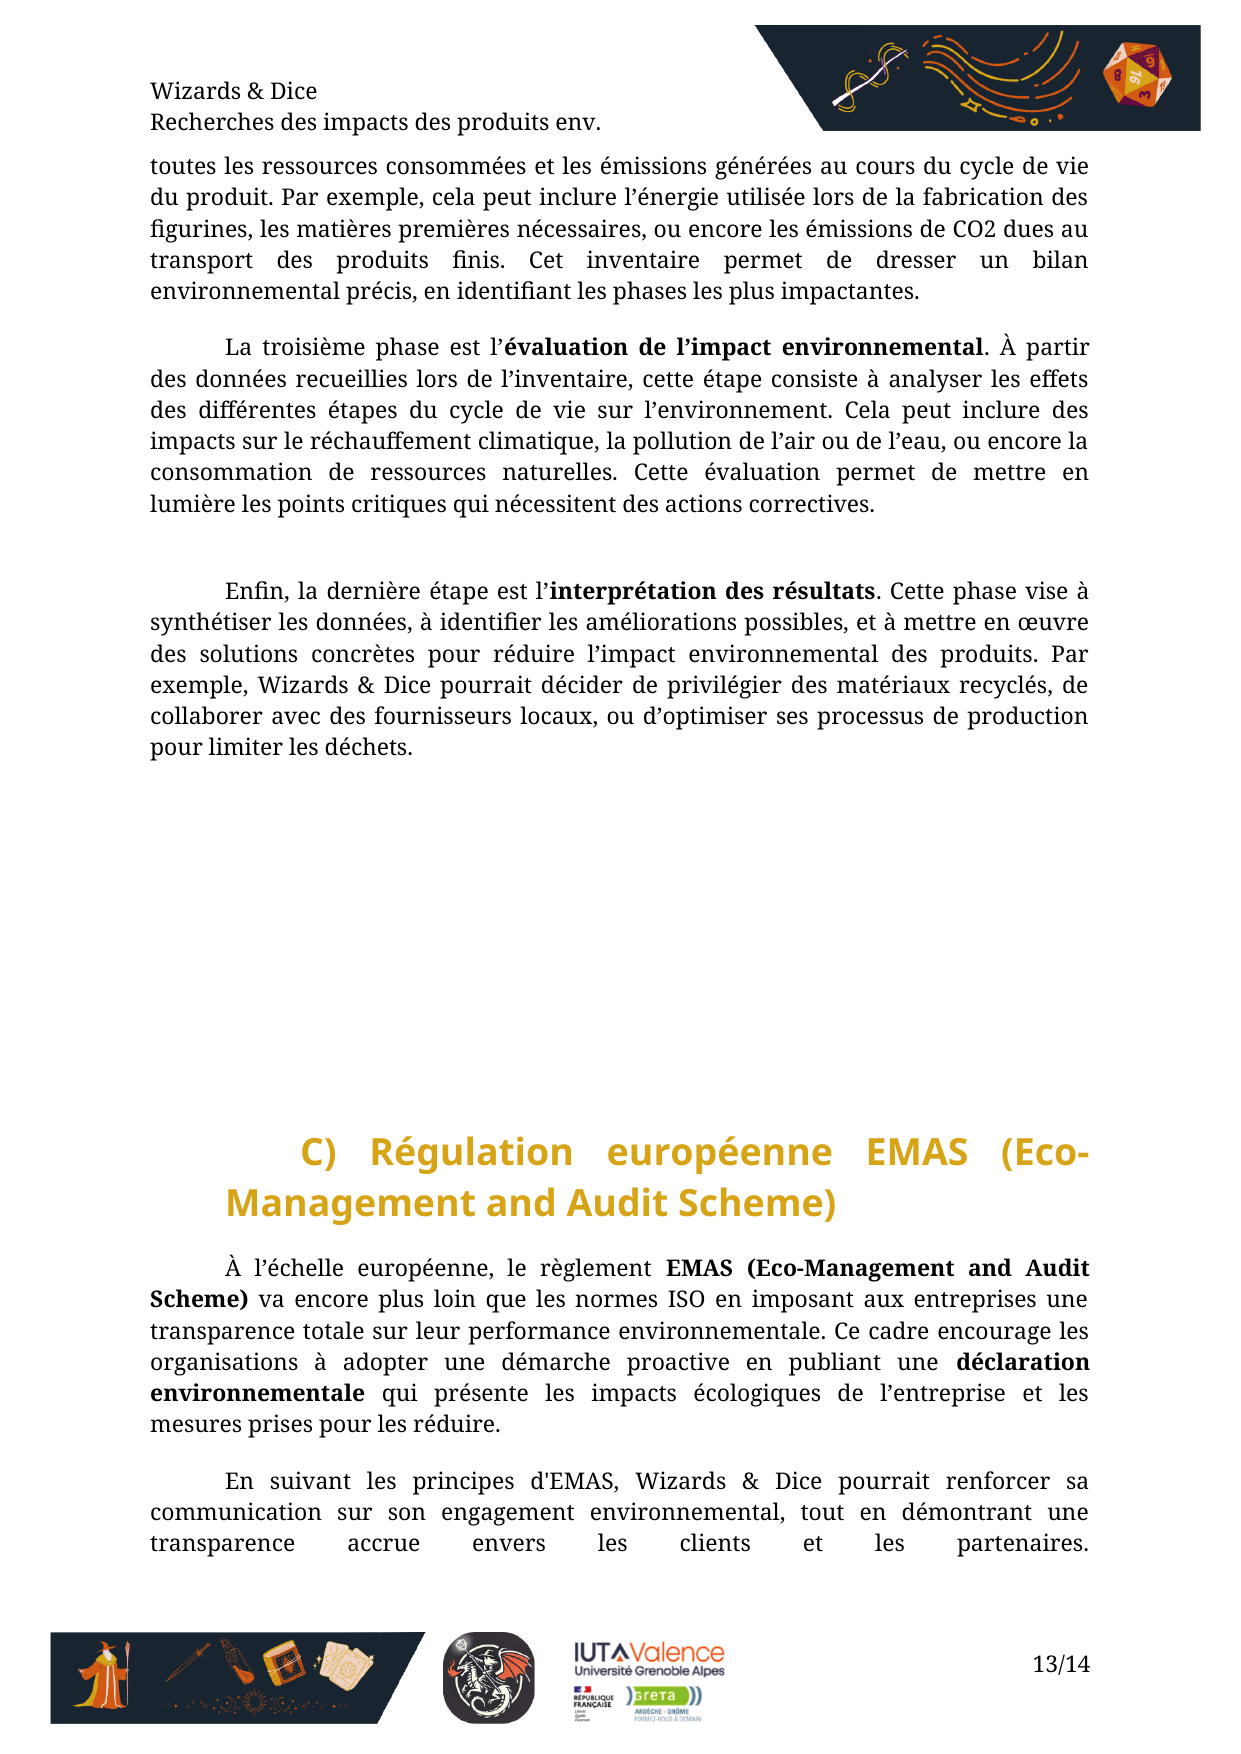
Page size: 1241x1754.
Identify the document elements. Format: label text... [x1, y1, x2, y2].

text La troisième phase est l’évaluation de l’impact environnemental. À partir des données recueillies lors de l’inventaire, cette étape consiste à analyser les effets des différentes étapes du cycle de vie sur l’environnement. Cela peut inclure des impacts sur le réchauffement climatique, la pollution de l’air ou de l’eau, ou encore la consommation de ressources naturelles. Cette évaluation permet de mettre en lumière les points critiques qui nécessitent des actions correctives. [150, 331, 1090, 519]
subtitle C) Régulation européenne EMAS (Eco-Management and Audit Scheme) [225, 1125, 1090, 1227]
picture [42, 1628, 749, 1733]
text Enfin, la dernière étape est l’interprétation des résultats. Cette phase vise à synthétiser les données, à identifier les améliorations possibles, et à mettre en œuvre des solutions concrètes pour réduire l’impact environnemental des produits. Par exemple, Wizards & Dice pourrait décider de privilégier des matériaux recyclés, de collaborer avec des fournisseurs locaux, ou d’optimiser ses processus de production pour limiter les déchets. [150, 544, 1090, 762]
text À l’échelle européenne, le règlement EMAS (Eco-Management and Audit Scheme) va encore plus loin que les normes ISO en imposant aux entreprises une transparence totale sur leur performance environnementale. Ce cadre encourage les organisations à adopter une démarche proactive en publiant une déclaration environnementale qui présente les impacts écologiques de l’entreprise et les mesures prises pour les réduire. [150, 1252, 1090, 1439]
picture [748, 25, 1214, 132]
text En suivant les principes d'EMAS, Wizards & Dice pourrait renforcer sa communication sur son engagement environnemental, tout en démontrant une transparence accrue envers les clients et les partenaires. [150, 1464, 1090, 1589]
text toutes les ressources consommées et les émissions générées au cours du cycle de vie du produit. Par exemple, cela peut inclure l’énergie utilisée lors de la fabrication des figurines, les matières premières nécessaires, ou encore les émissions de CO2 dues au transport des produits finis. Cet inventaire permet de dresser un bilan environnemental précis, en identifiant les phases les plus impactantes. [150, 150, 1090, 306]
